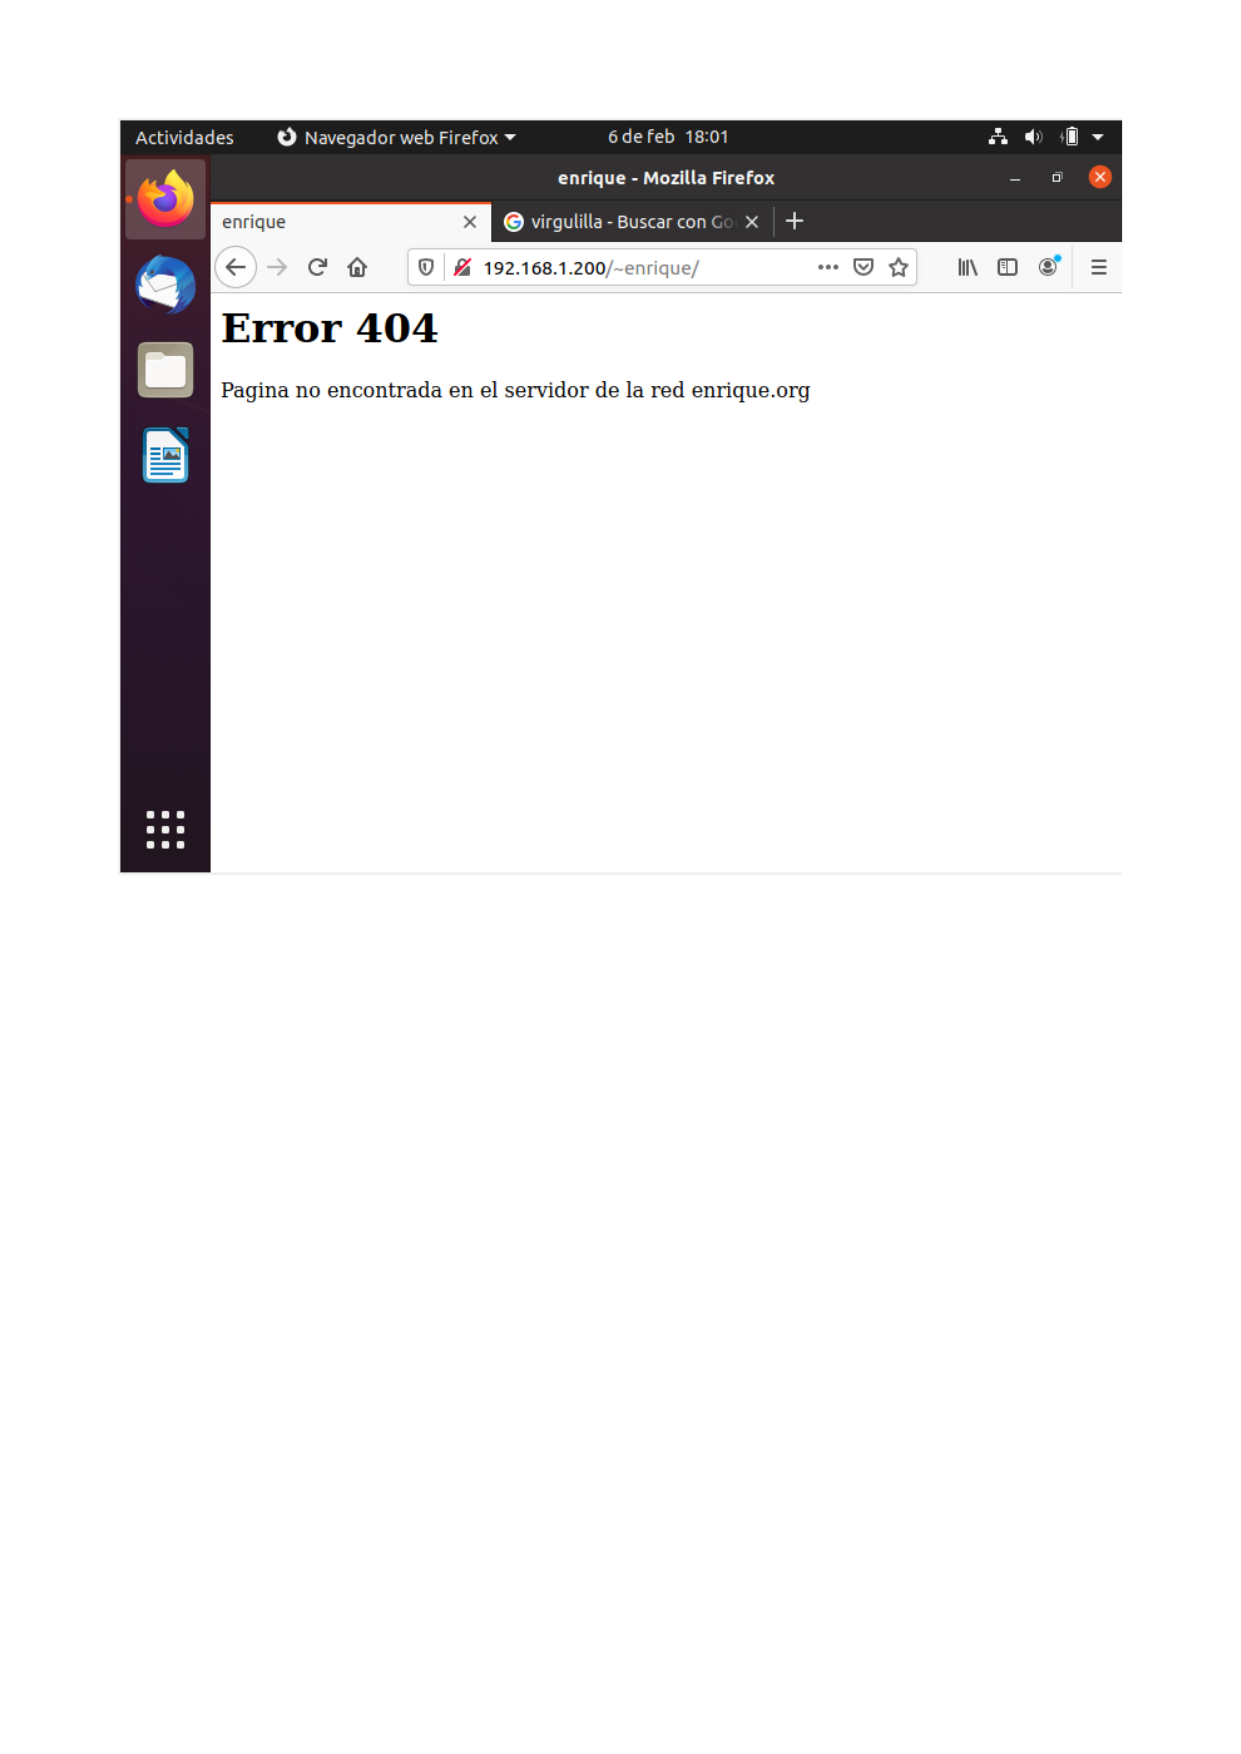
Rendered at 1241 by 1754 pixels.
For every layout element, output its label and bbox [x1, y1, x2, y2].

picture [118, 118, 1123, 875]
